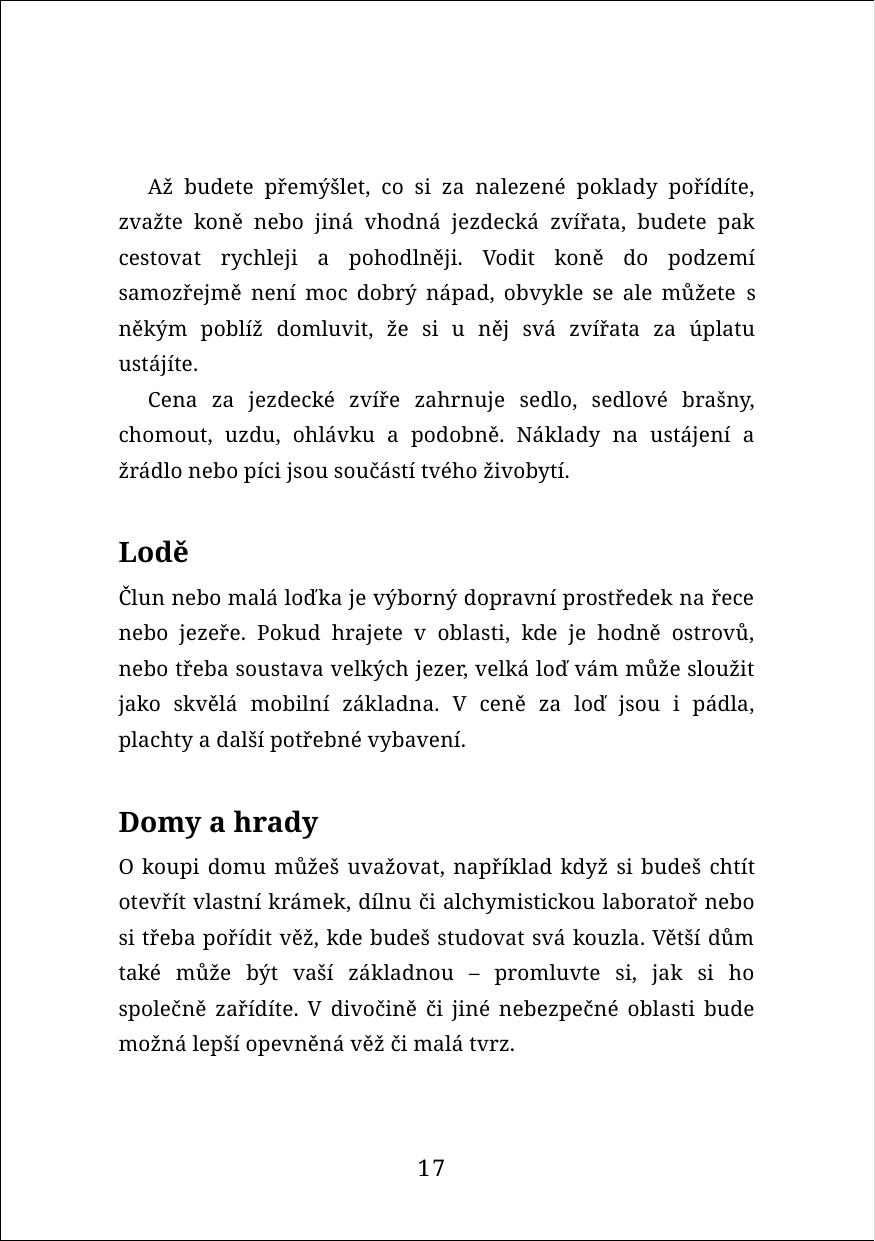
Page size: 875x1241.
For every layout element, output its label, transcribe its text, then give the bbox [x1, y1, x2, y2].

subtitle Lodě [118, 533, 756, 571]
text O koupi domu můžeš uvažovat, například když si budeš chtít otevřít vlastní krámek, dílnu či alchymistickou laboratoř nebo si třeba pořídit věž, kde budeš studovat svá kouzla. Větší dům také může být vaší základnou – promluvte si, jak si ho společně zařídíte. V divočině či jiné nebezpečné oblasti bude možná lepší opevněná věž či malá tvrz. [118, 852, 756, 1058]
text Až budete přemýšlet, co si za nalezené poklady pořídíte, zvažte koně nebo jiná vhodná jezdecká zvířata, budete pak cestovat rychleji a pohodlněji. Vodit koně do podzemí samozřejmě není moc dobrý nápad, obvykle se ale můžete s někým poblíž domluvit, že si u něj svá zvířata za úplatu ustájíte. Cena za jezdecké zvíře zahrnuje sedlo, sedlové brašny, chomout, uzdu, ohlávku a podobně. Náklady na ustájení a žrádlo nebo píci jsou součástí tvého živobytí. [118, 172, 756, 484]
text Člun nebo malá loďka je výborný dopravní prostředek na řece nebo jezeře. Pokud hrajete v oblasti, kde je hodně ostrovů, nebo třeba soustava velkých jezer, velká loď vám může sloužit jako skvělá mobilní základna. V ceně za loď jsou i pádla, plachty a další potřebné vybavení. [118, 583, 756, 753]
subtitle Domy a hrady [118, 802, 756, 840]
